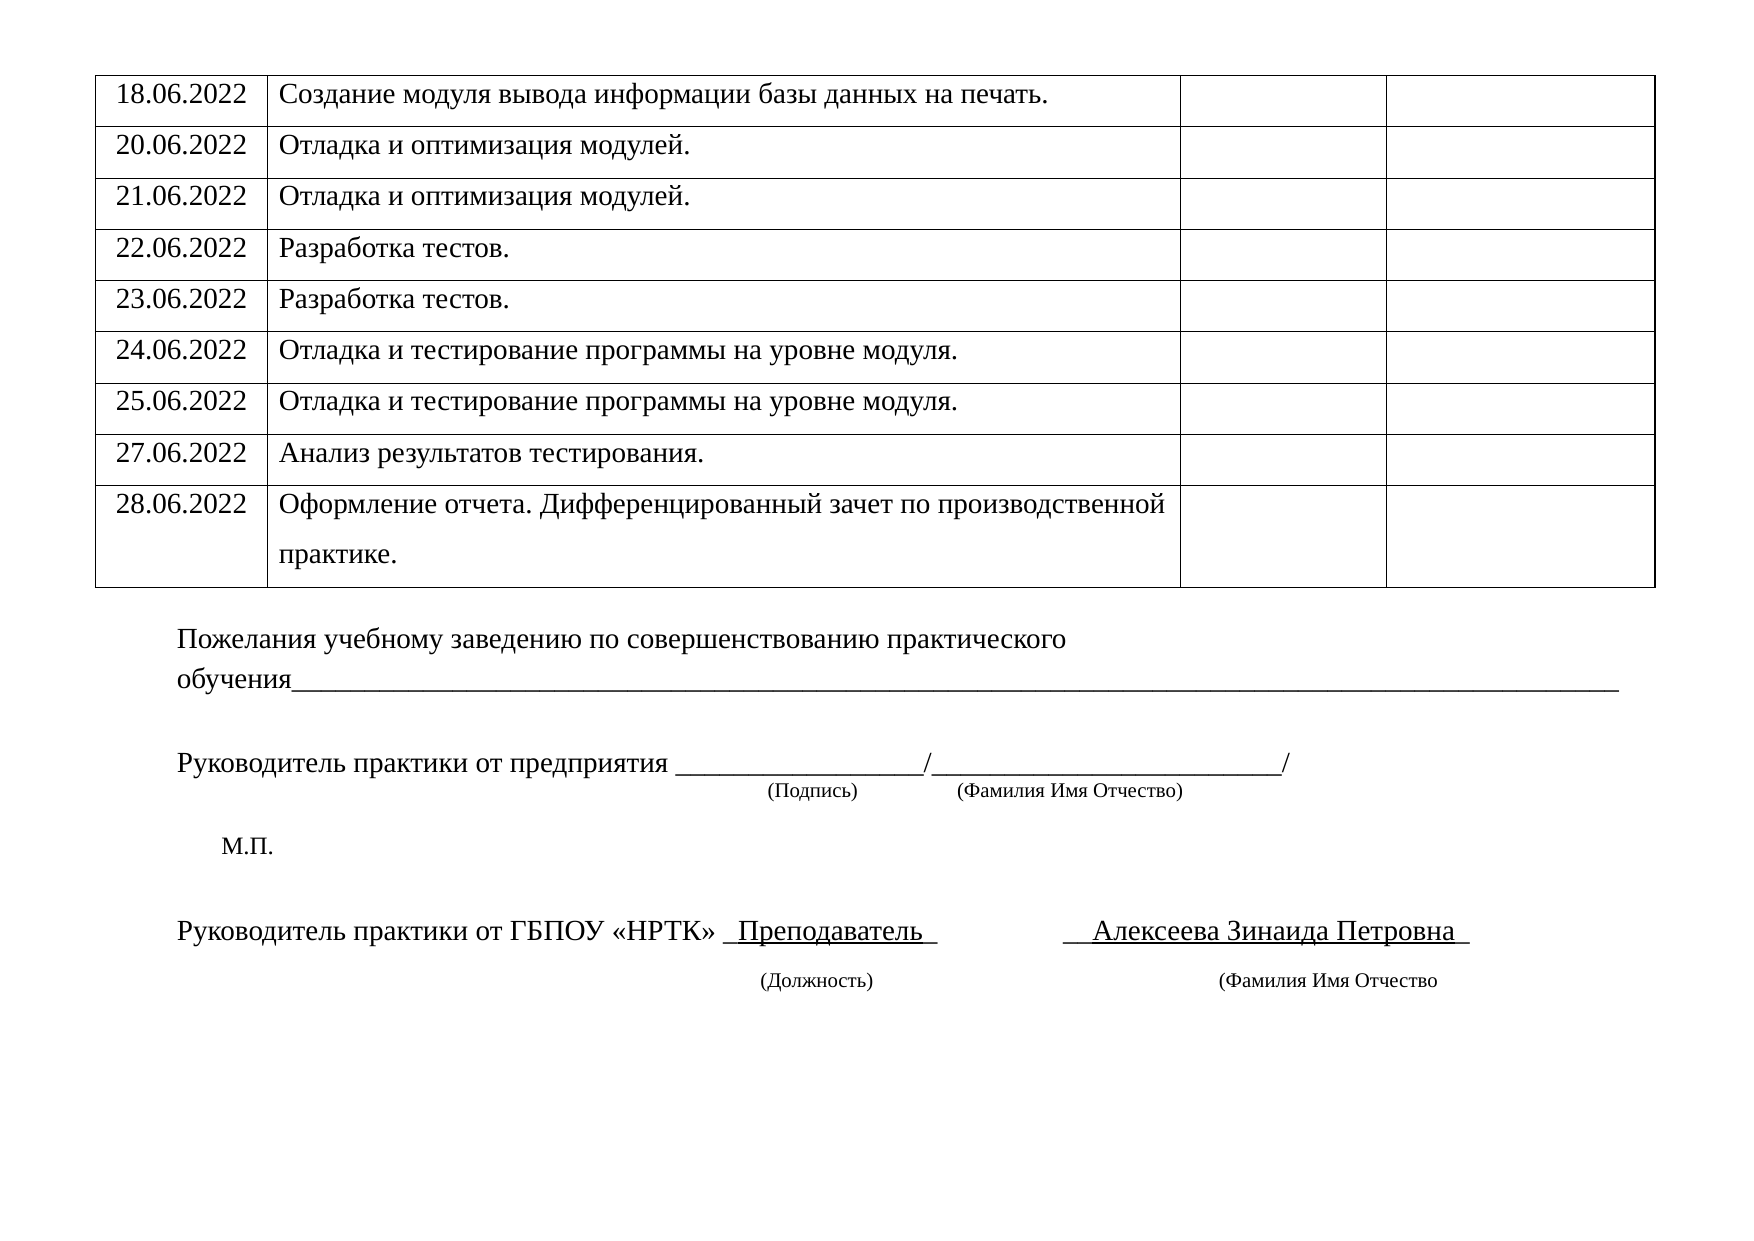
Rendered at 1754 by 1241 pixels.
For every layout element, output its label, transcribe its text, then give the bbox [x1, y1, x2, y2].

table_cell Оформление отчета. Дифференцированный зачет по производственной практике. [268, 486, 1180, 587]
table_cell [1181, 179, 1386, 229]
table_cell Отладка и оптимизация модулей. [268, 179, 1180, 229]
table_cell 20.06.2022 [96, 127, 267, 177]
table_cell 25.06.2022 [96, 384, 267, 434]
table_cell [1181, 486, 1386, 587]
table_cell Создание модуля вывода информации базы данных на печать. [268, 76, 1180, 126]
table_cell [1181, 76, 1386, 126]
table_cell [1387, 332, 1654, 382]
table_cell [1181, 435, 1386, 485]
table_cell Анализ результатов тестирования. [268, 435, 1180, 485]
table_cell 27.06.2022 [96, 435, 267, 485]
table_cell [1387, 435, 1654, 485]
text Руководитель практики от ГБПОУ «НРТК» _Преподаватель_ __Алексеева Зинаида Петровна_ [177, 913, 1636, 946]
table_cell [1387, 281, 1654, 331]
table_cell [1181, 384, 1386, 434]
table_cell [1387, 230, 1654, 280]
text (Должность) (Фамилия Имя Отчество [177, 968, 1636, 992]
table_cell [1387, 486, 1654, 587]
table_cell [1387, 179, 1654, 229]
table_cell [1181, 127, 1386, 177]
table_cell [1181, 332, 1386, 382]
table_cell Отладка и тестирование программы на уровне модуля. [268, 332, 1180, 382]
table_cell 21.06.2022 [96, 179, 267, 229]
table_cell 28.06.2022 [96, 486, 267, 587]
table_cell [1387, 127, 1654, 177]
table_cell Отладка и тестирование программы на уровне модуля. [268, 384, 1180, 434]
table_cell Отладка и оптимизация модулей. [268, 127, 1180, 177]
table_cell [1387, 384, 1654, 434]
table_cell 23.06.2022 [96, 281, 267, 331]
text Руководитель практики от предприятия _________________/________________________/ (Подпись) (Фамилия Имя Отчество) [177, 745, 1636, 802]
table_cell 22.06.2022 [96, 230, 267, 280]
table_cell [1387, 76, 1654, 126]
table_cell Разработка тестов. [268, 230, 1180, 280]
table_cell [1181, 230, 1386, 280]
text Пожелания учебному заведению по совершенствованию практического обучения___________________________________________________________________________________________ [177, 621, 1636, 695]
table_cell 24.06.2022 [96, 332, 267, 382]
table_cell [1181, 281, 1386, 331]
table_cell 18.06.2022 [96, 76, 267, 126]
text М.П. [177, 831, 1636, 860]
table_cell Разработка тестов. [268, 281, 1180, 331]
